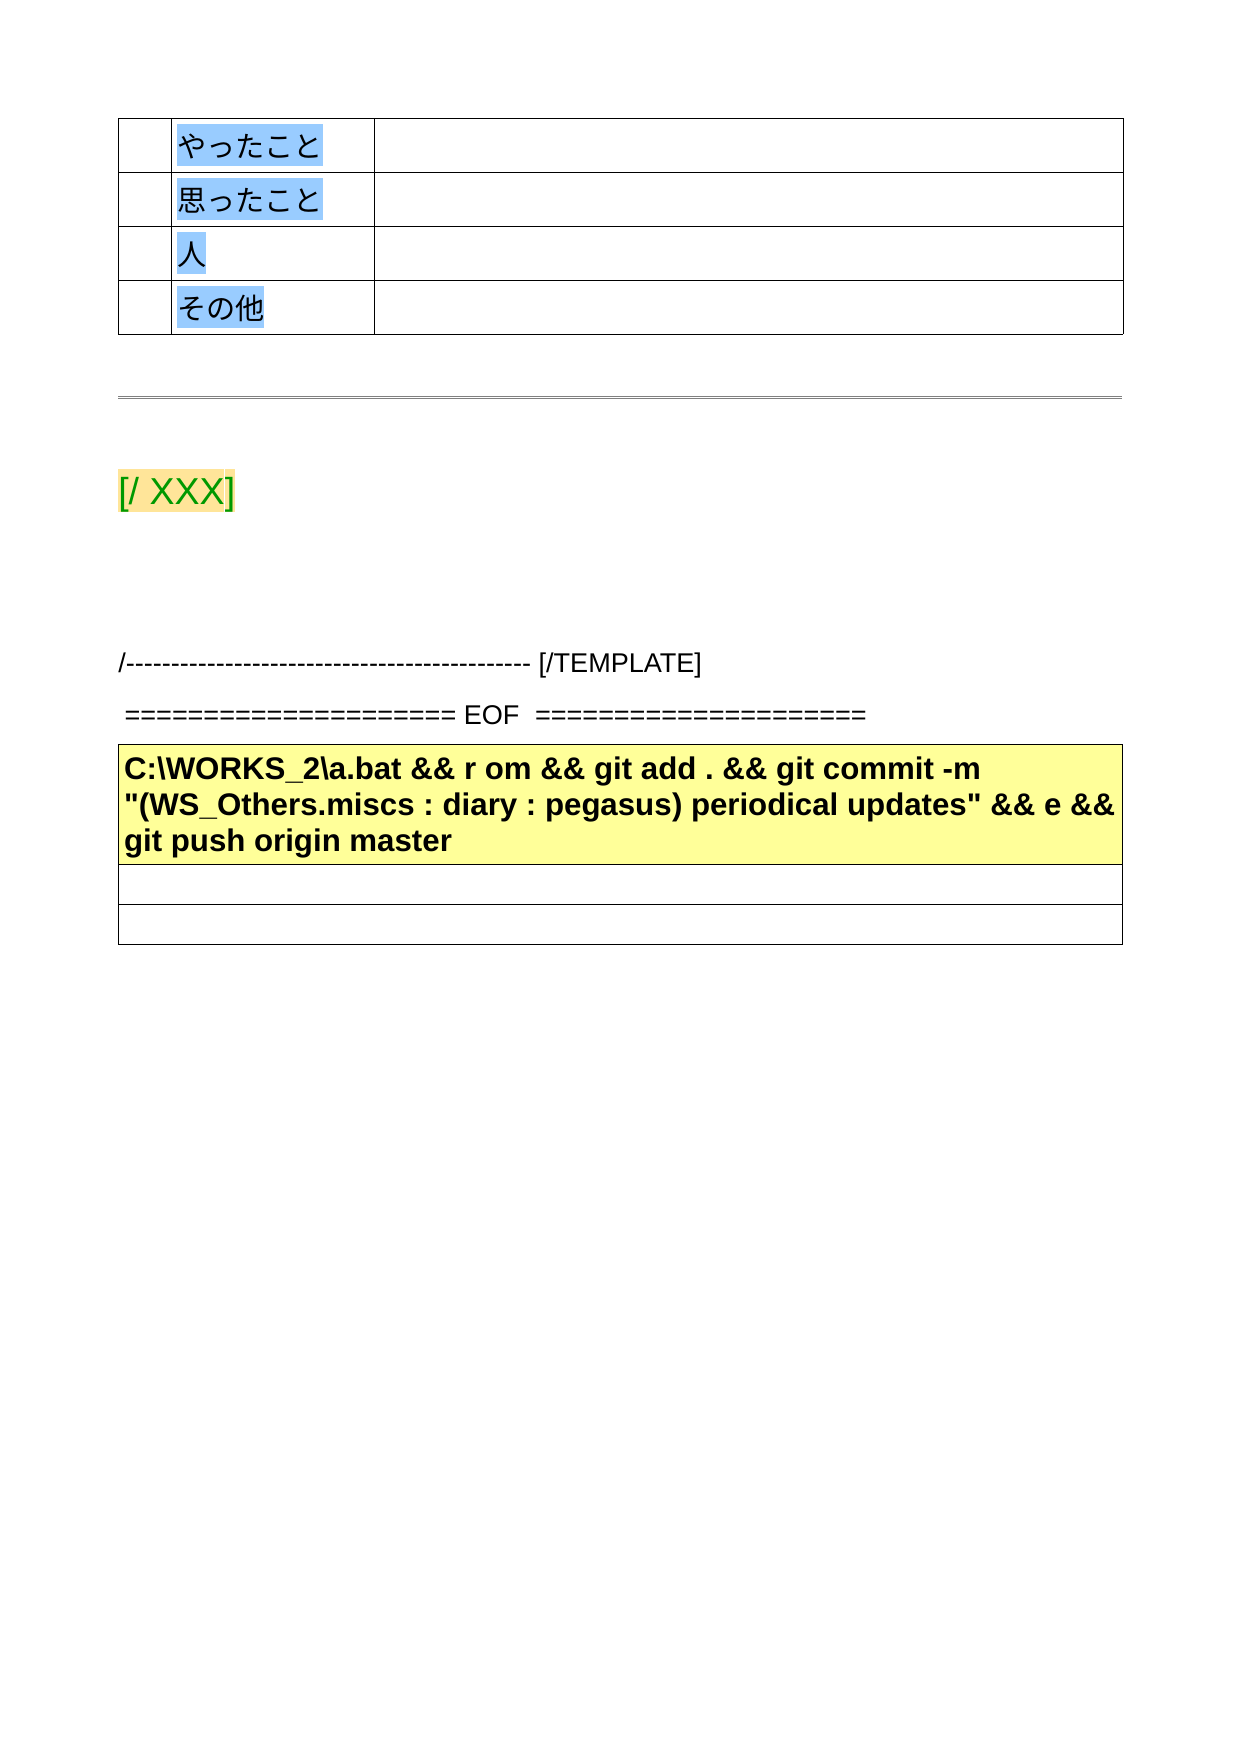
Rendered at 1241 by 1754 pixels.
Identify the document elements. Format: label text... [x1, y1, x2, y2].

table_header C:\WORKS_2\a.bat && r om && git add . && git commit -m "(WS_Others.miscs : diary : pegasus) periodical updates" && e && git push origin master [119, 745, 1122, 864]
table_cell [119, 227, 171, 280]
table_cell [119, 173, 171, 226]
table_cell [119, 905, 1122, 944]
table_cell [119, 119, 171, 172]
text /--------------------------------------------- [/TEMPLATE] [118, 647, 1122, 678]
table_cell [119, 865, 1122, 904]
table_cell [375, 227, 1123, 280]
table_cell [375, 173, 1123, 226]
table_cell [119, 281, 171, 333]
table_cell [375, 281, 1123, 333]
table_cell その他 [172, 281, 374, 333]
table_cell やったこと [172, 119, 374, 172]
table_cell 思ったこと [172, 173, 374, 226]
table_cell [375, 119, 1123, 172]
text ===================== EOF ===================== [118, 699, 1122, 731]
table_cell 人 [172, 227, 374, 280]
text [/ XXX] [118, 469, 1122, 512]
